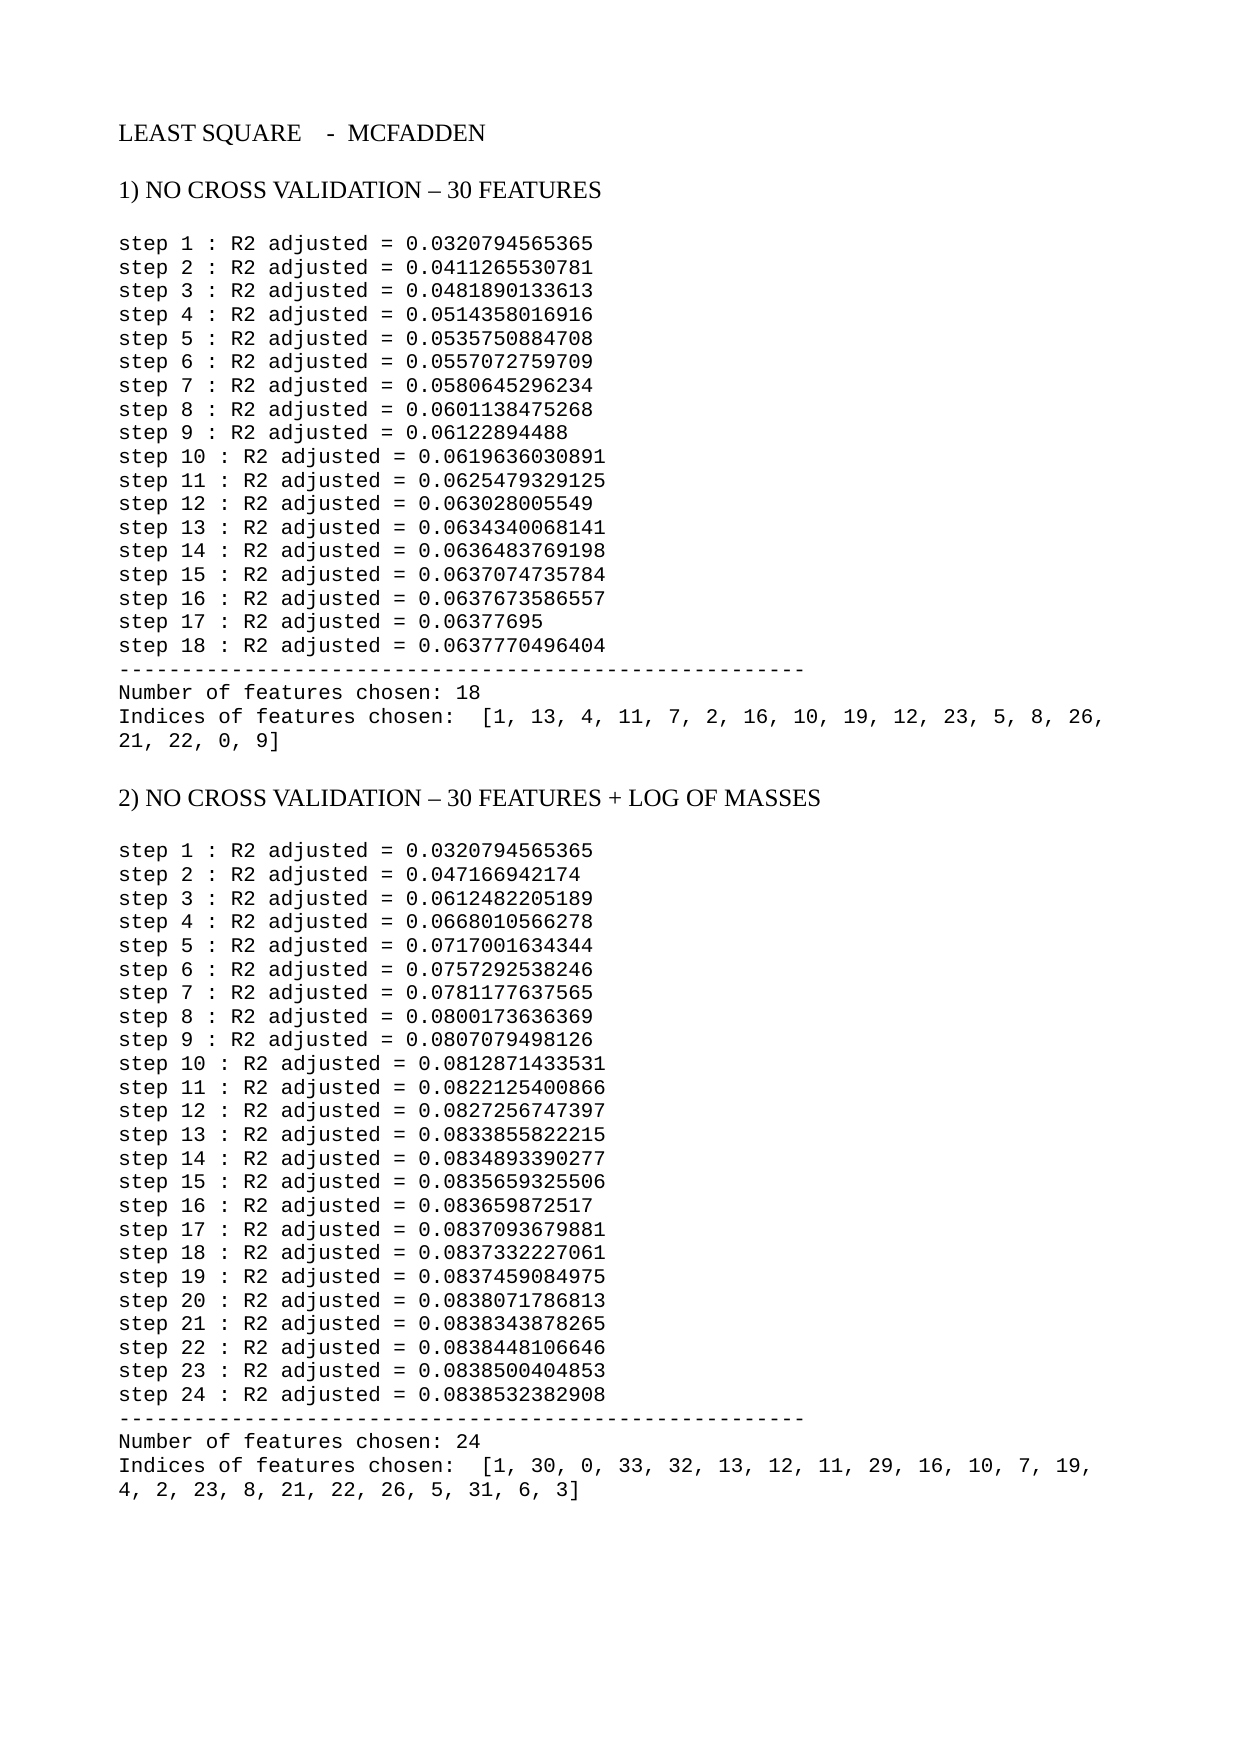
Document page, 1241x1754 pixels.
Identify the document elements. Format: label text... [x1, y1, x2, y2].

text LEAST SQUARE - MCFADDEN [118, 118, 1122, 147]
text step 22 : R2 adjusted = 0.0838448106646 [118, 1337, 1122, 1361]
text step 20 : R2 adjusted = 0.0838071786813 [118, 1289, 1122, 1313]
text step 4 : R2 adjusted = 0.0514358016916 [118, 304, 1122, 328]
text step 16 : R2 adjusted = 0.083659872517 [118, 1195, 1122, 1219]
text step 17 : R2 adjusted = 0.06377695 [118, 611, 1122, 635]
text step 6 : R2 adjusted = 0.0757292538246 [118, 958, 1122, 982]
text step 7 : R2 adjusted = 0.0580645296234 [118, 375, 1122, 399]
text step 10 : R2 adjusted = 0.0812871433531 [118, 1053, 1122, 1077]
text step 13 : R2 adjusted = 0.0833855822215 [118, 1124, 1122, 1148]
text step 1 : R2 adjusted = 0.0320794565365 [118, 233, 1122, 257]
text step 13 : R2 adjusted = 0.0634340068141 [118, 517, 1122, 541]
text ------------------------------------------------------- [118, 1408, 1122, 1431]
text step 23 : R2 adjusted = 0.0838500404853 [118, 1361, 1122, 1384]
text step 18 : R2 adjusted = 0.0637770496404 [118, 635, 1122, 659]
text step 7 : R2 adjusted = 0.0781177637565 [118, 982, 1122, 1006]
text step 14 : R2 adjusted = 0.0636483769198 [118, 541, 1122, 564]
text 1) NO CROSS VALIDATION – 30 FEATURES [118, 176, 1122, 204]
text step 8 : R2 adjusted = 0.0601138475268 [118, 399, 1122, 422]
text step 5 : R2 adjusted = 0.0535750884708 [118, 328, 1122, 351]
text step 12 : R2 adjusted = 0.063028005549 [118, 493, 1122, 517]
text Indices of features chosen: [1, 30, 0, 33, 32, 13, 12, 11, 29, 16, 10, 7, 19, 4, 2, 23, 8, 21, 22, 26, 5, 31, 6, 3] [118, 1455, 1122, 1502]
text step 18 : R2 adjusted = 0.0837332227061 [118, 1242, 1122, 1266]
text 2) NO CROSS VALIDATION – 30 FEATURES + LOG OF MASSES [118, 783, 1122, 812]
text step 15 : R2 adjusted = 0.0835659325506 [118, 1171, 1122, 1195]
text step 2 : R2 adjusted = 0.0411265530781 [118, 257, 1122, 280]
text step 4 : R2 adjusted = 0.0668010566278 [118, 911, 1122, 935]
text step 10 : R2 adjusted = 0.0619636030891 [118, 446, 1122, 469]
text step 3 : R2 adjusted = 0.0612482205189 [118, 888, 1122, 911]
text Indices of features chosen: [1, 13, 4, 11, 7, 2, 16, 10, 19, 12, 23, 5, 8, 26, 21, 22, 0, 9] [118, 706, 1122, 753]
text Number of features chosen: 18 [118, 682, 1122, 706]
text step 24 : R2 adjusted = 0.0838532382908 [118, 1384, 1122, 1408]
text ------------------------------------------------------- [118, 659, 1122, 682]
text step 16 : R2 adjusted = 0.0637673586557 [118, 588, 1122, 611]
text step 9 : R2 adjusted = 0.0807079498126 [118, 1029, 1122, 1053]
text step 11 : R2 adjusted = 0.0822125400866 [118, 1077, 1122, 1100]
text step 21 : R2 adjusted = 0.0838343878265 [118, 1313, 1122, 1337]
text step 17 : R2 adjusted = 0.0837093679881 [118, 1219, 1122, 1242]
text step 15 : R2 adjusted = 0.0637074735784 [118, 564, 1122, 588]
text step 8 : R2 adjusted = 0.0800173636369 [118, 1006, 1122, 1029]
text step 9 : R2 adjusted = 0.06122894488 [118, 422, 1122, 446]
text step 11 : R2 adjusted = 0.0625479329125 [118, 469, 1122, 493]
text step 14 : R2 adjusted = 0.0834893390277 [118, 1148, 1122, 1171]
text step 1 : R2 adjusted = 0.0320794565365 [118, 840, 1122, 864]
text step 5 : R2 adjusted = 0.0717001634344 [118, 935, 1122, 958]
text step 19 : R2 adjusted = 0.0837459084975 [118, 1266, 1122, 1289]
text Number of features chosen: 24 [118, 1431, 1122, 1455]
text step 6 : R2 adjusted = 0.0557072759709 [118, 351, 1122, 375]
text step 12 : R2 adjusted = 0.0827256747397 [118, 1100, 1122, 1124]
text step 2 : R2 adjusted = 0.047166942174 [118, 864, 1122, 888]
text step 3 : R2 adjusted = 0.0481890133613 [118, 280, 1122, 304]
